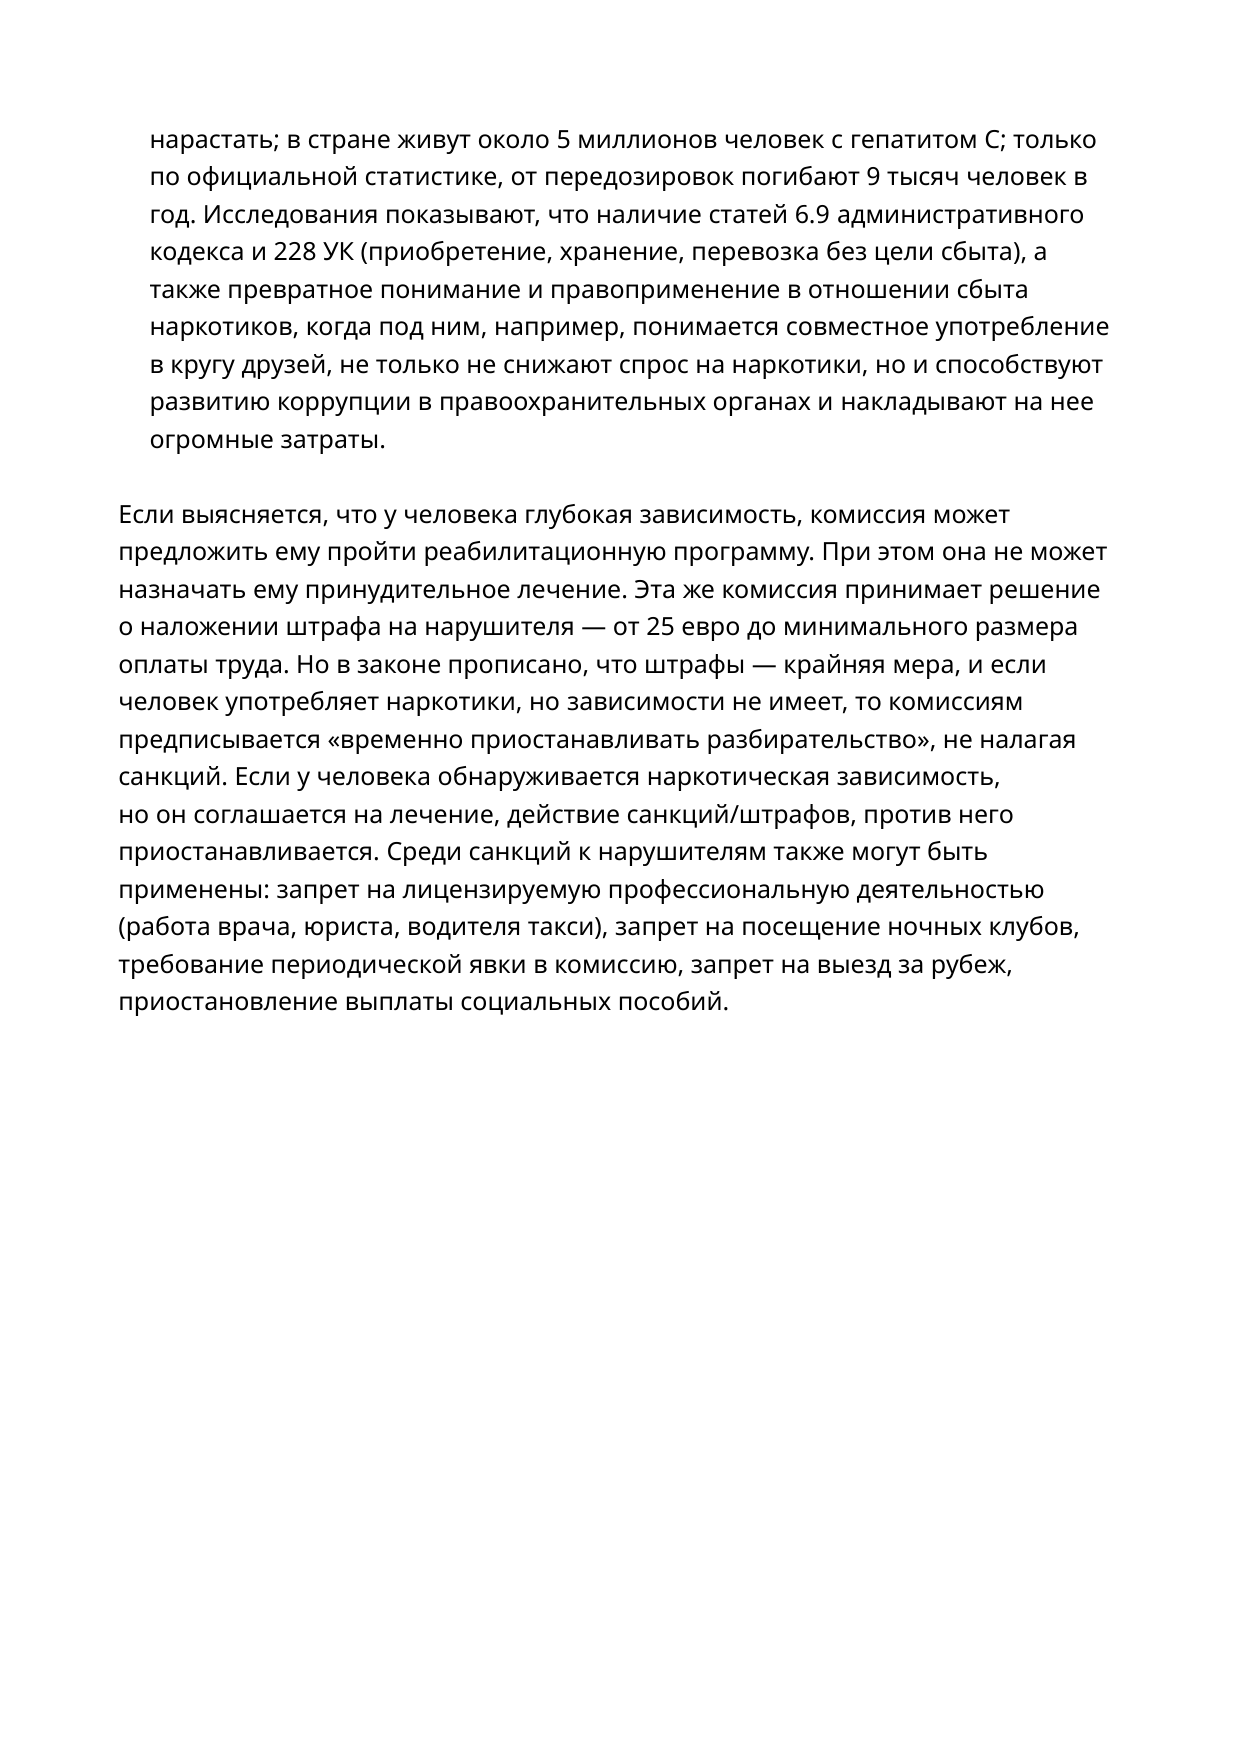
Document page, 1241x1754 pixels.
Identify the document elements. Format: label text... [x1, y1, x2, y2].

text нарастать; в стране живут около 5 миллионов человек с гепатитом С; только по официальной статистике, от передозировок погибают 9 тысяч человек в год. Исследования показывают, что наличие статей 6.9 административного кодекса и 228 УК (приобретение, хранение, перевозка без цели сбыта), а также превратное понимание и правоприменение в отношении сбыта наркотиков, когда под ним, например, понимается совместное употребление в кругу друзей, не только не снижают спрос на наркотики, но и способствуют развитию коррупции в правоохранительных органах и накладывают на нее огромные затраты. [149, 118, 1122, 456]
text Если выясняется, что у человека глубокая зависимость, комиссия может предложить ему пройти реабилитационную программу. При этом она не может назначать ему принудительное лечение. Эта же комиссия принимает решение о наложении штрафа на нарушителя — от 25 евро до минимального размера оплаты труда. Но в законе прописано, что штрафы — крайняя мера, и если человек употребляет наркотики, но зависимости не имеет, то комиссиям предписывается «временно приостанавливать разбирательство», не налагая санкций. Если у человека обнаруживается наркотическая зависимость, но он соглашается на лечение, действие санкций/штрафов, против него приостанавливается. Среди санкций к нарушителям также могут быть применены: запрет на лицензируемую профессиональную деятельностью (работа врача, юриста, водителя такси), запрет на посещение ночных клубов, требование периодической явки в комиссию, запрет на выезд за рубеж, приостановление выплаты социальных пособий. [118, 493, 1122, 1018]
